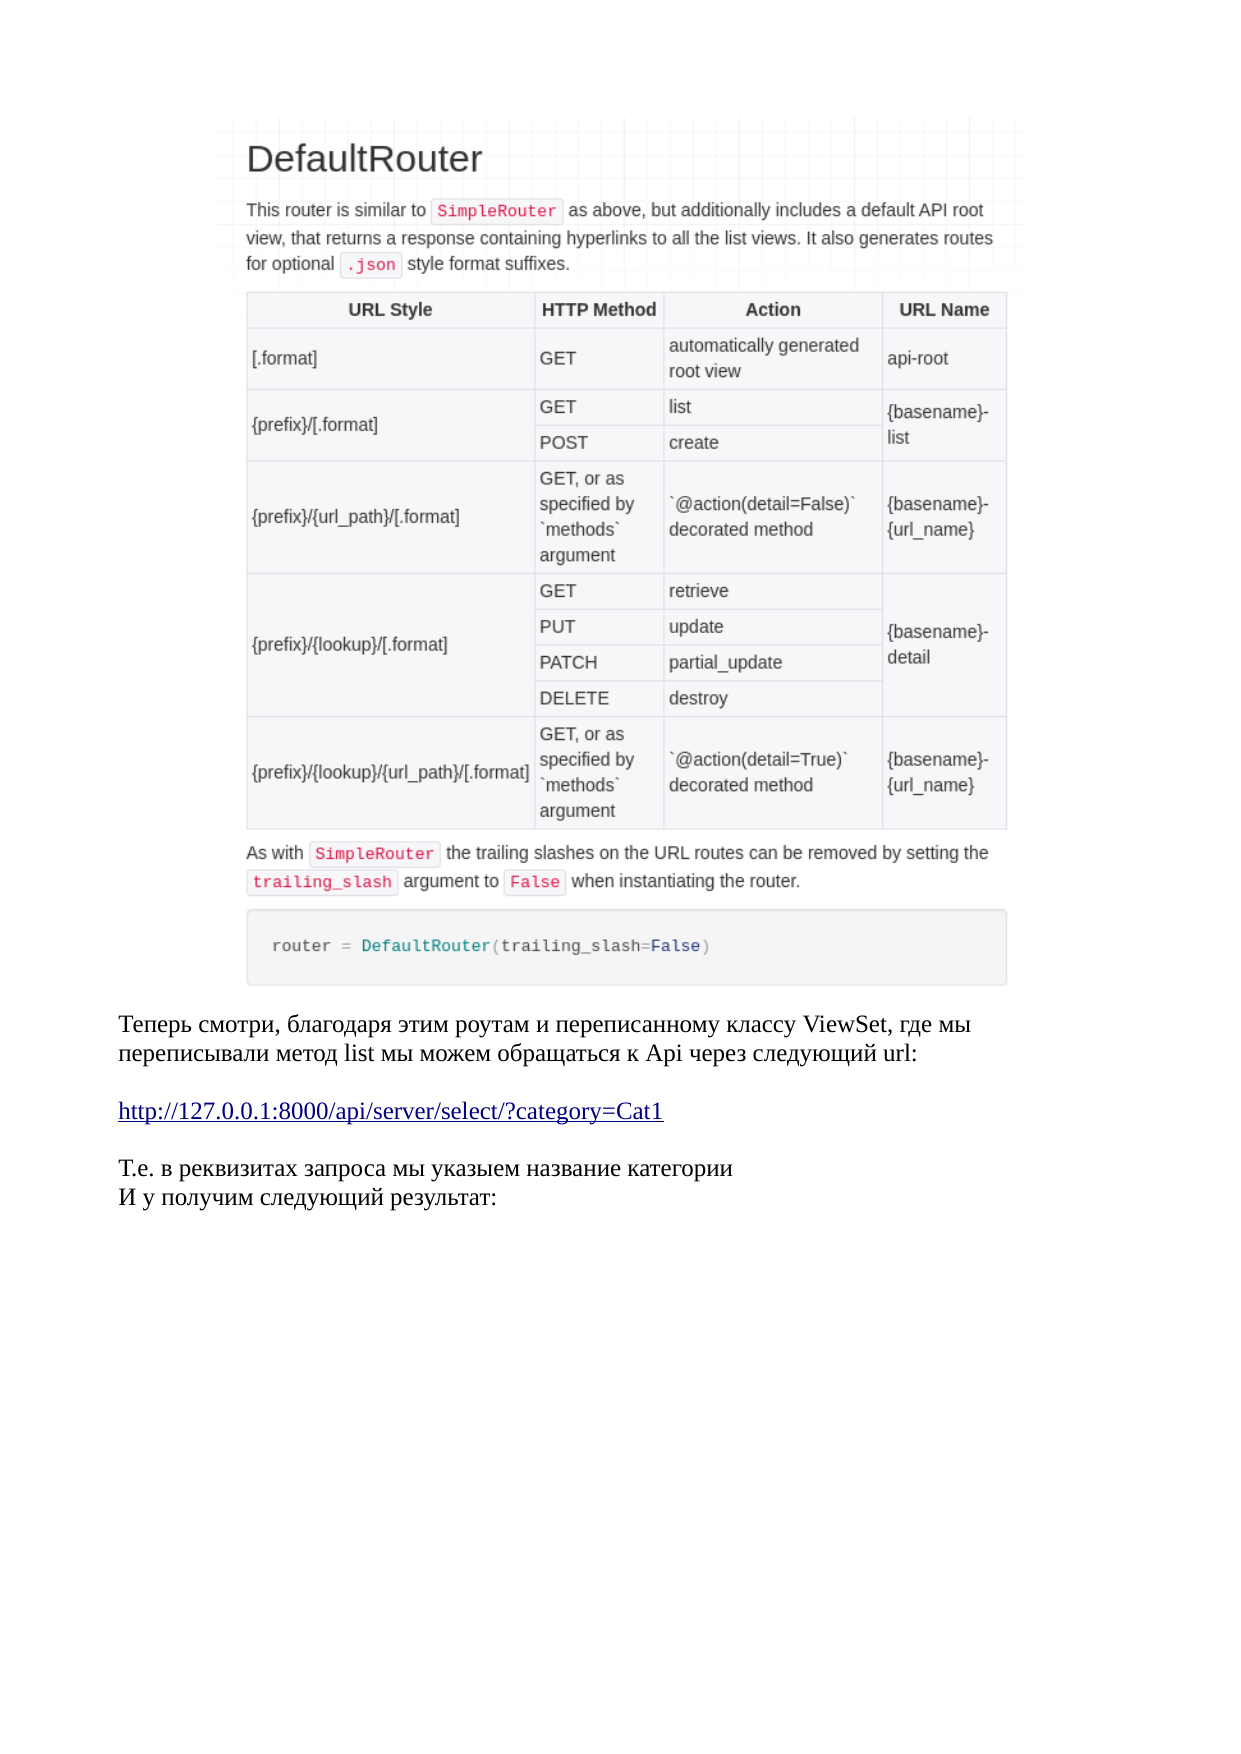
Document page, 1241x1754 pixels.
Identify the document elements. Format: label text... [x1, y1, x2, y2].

text Т.е. в реквизитах запроса мы указыем название категории [118, 1153, 1122, 1182]
text http://127.0.0.1:8000/api/server/select/?category=Cat1 [118, 1096, 1122, 1124]
text И у получим следующий результат: [118, 1182, 1122, 1211]
picture [216, 118, 1024, 1010]
text Теперь смотри, благодаря этим роутам и переписанному классу ViewSet, где мы переписывали метод list мы можем обращаться к Api через следующий url: [118, 1004, 1122, 1067]
